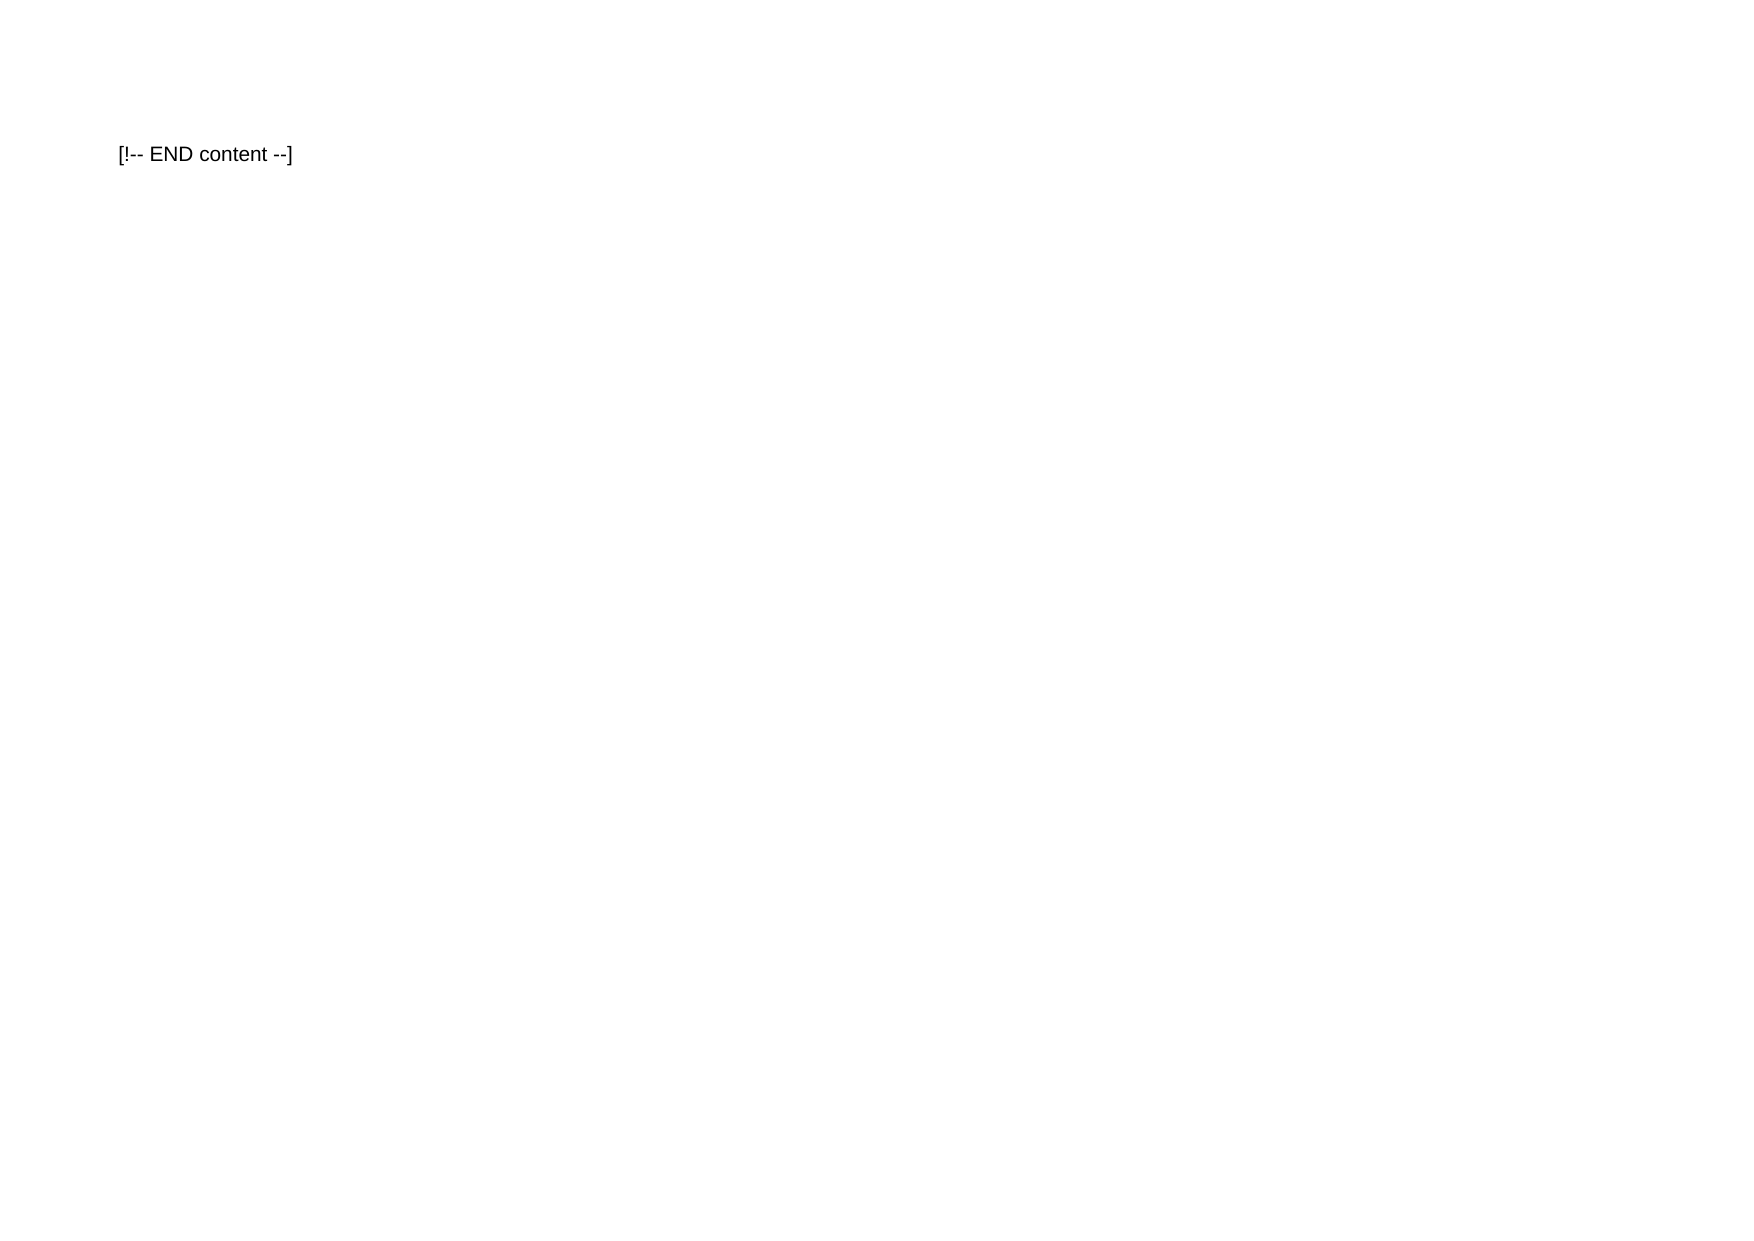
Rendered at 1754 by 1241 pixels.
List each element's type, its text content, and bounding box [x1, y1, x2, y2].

text [!-- END content --] [118, 142, 1636, 166]
